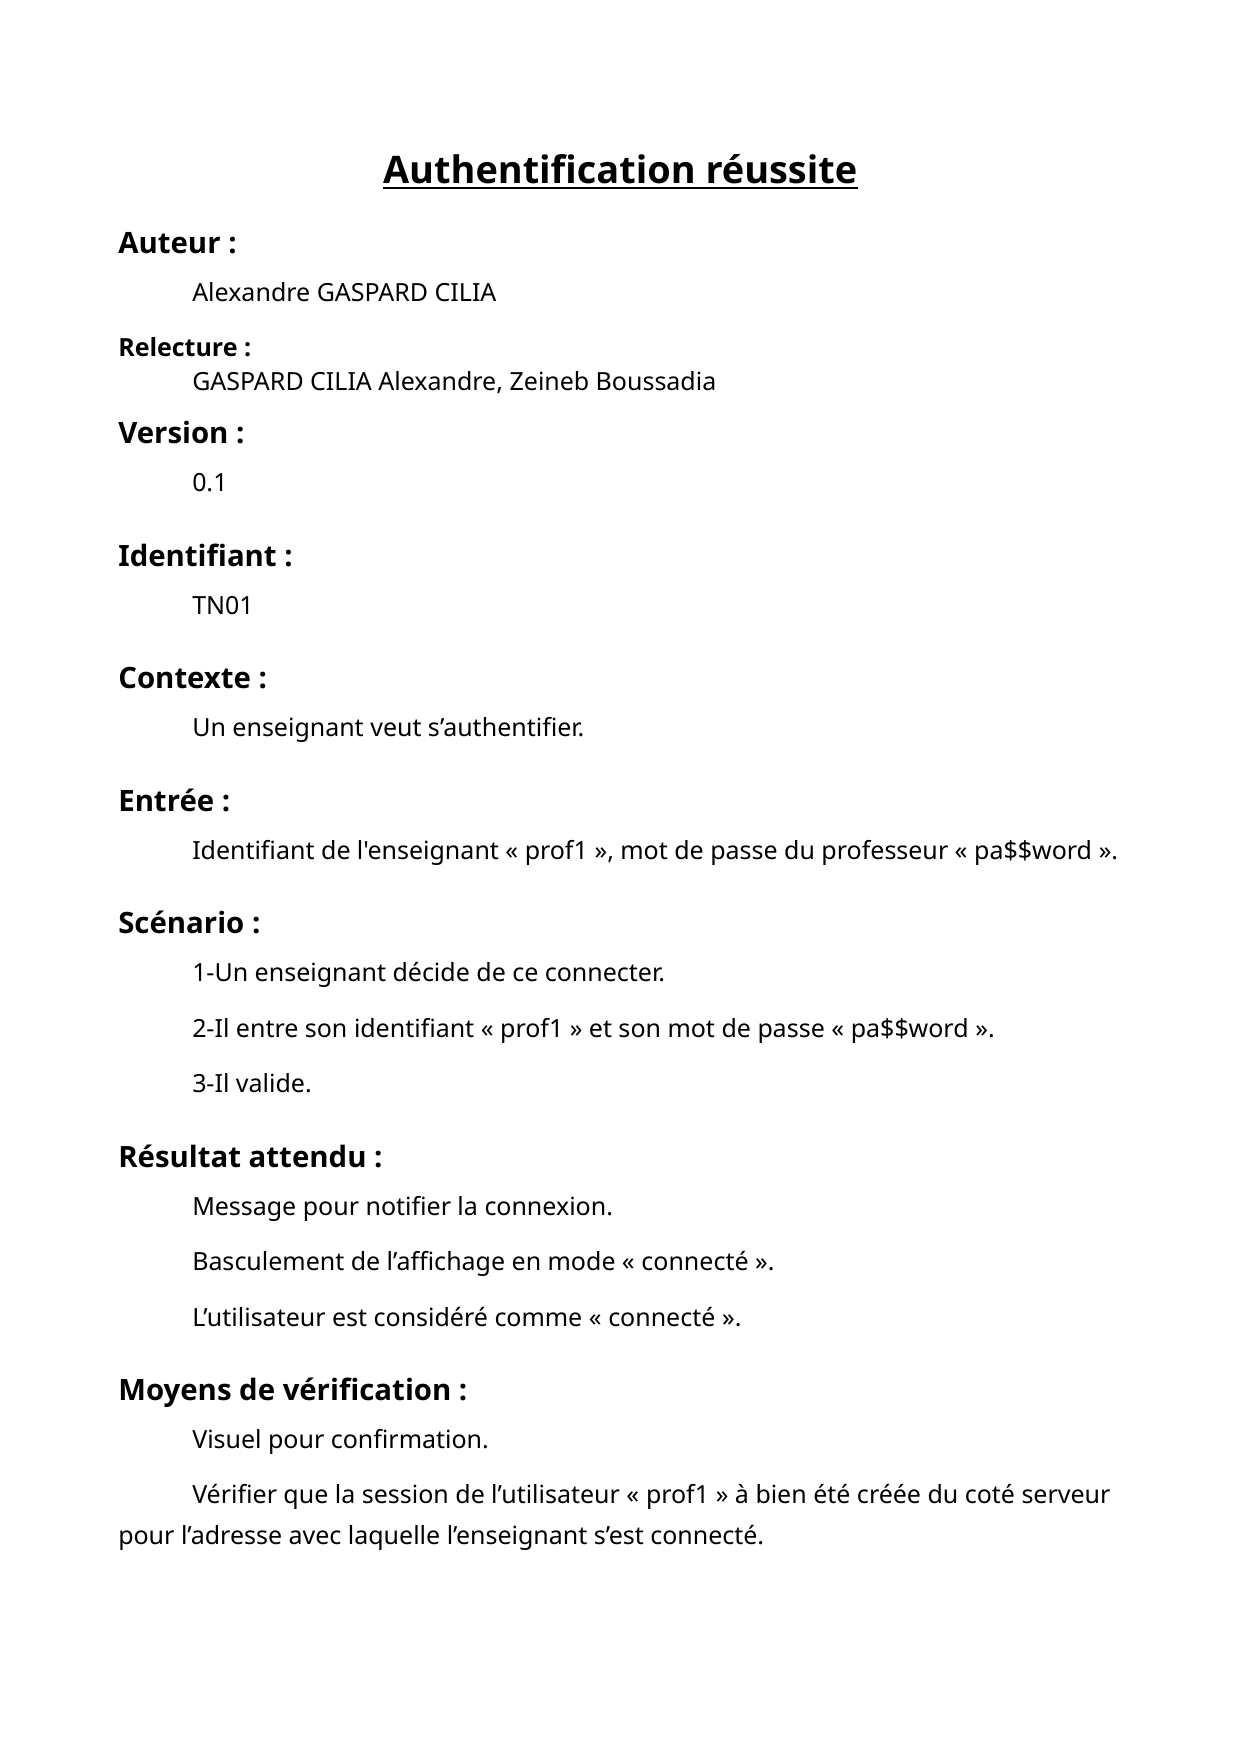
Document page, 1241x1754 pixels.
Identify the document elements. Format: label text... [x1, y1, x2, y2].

subtitle Authentification réussite [118, 143, 1122, 195]
text Basculement de l’affichage en mode « connecté ». [118, 1244, 1122, 1278]
text 2-Il entre son identifiant « prof1 » et son mot de passe « pa$$word ». [118, 1010, 1122, 1044]
subtitle Entrée : [118, 780, 1122, 820]
subtitle Version : [118, 412, 1122, 452]
text Un enseignant veut s’authentifier. [118, 710, 1122, 744]
text 3-Il valide. [118, 1066, 1122, 1100]
text TN01 [118, 587, 1122, 622]
text GASPARD CILIA Alexandre, Zeineb Boussadia [118, 364, 1122, 398]
subtitle Identifiant : [118, 535, 1122, 575]
subtitle Résultat attendu : [118, 1136, 1122, 1176]
text Identifiant de l'enseignant « prof1 », mot de passe du professeur « pa$$word ». [118, 832, 1122, 867]
text 1-Un enseignant décide de ce connecter. [118, 955, 1122, 989]
text L’utilisateur est considéré comme « connecté ». [118, 1299, 1122, 1333]
subtitle Auteur : [118, 222, 1122, 262]
text Alexandre GASPARD CILIA [118, 274, 1122, 308]
subtitle Moyens de vérification : [118, 1369, 1122, 1409]
text Message pour notifier la connexion. [118, 1188, 1122, 1222]
text Visuel pour confirmation. [118, 1422, 1122, 1456]
text Vérifier que la session de l’utilisateur « prof1 » à bien été créée du coté serveur pour l’adresse avec laquelle l’enseignant s’est connecté. [118, 1477, 1122, 1552]
text Relecture : [118, 330, 1122, 364]
subtitle Contexte : [118, 657, 1122, 697]
subtitle Scénario : [118, 902, 1122, 942]
text 0.1 [118, 465, 1122, 499]
